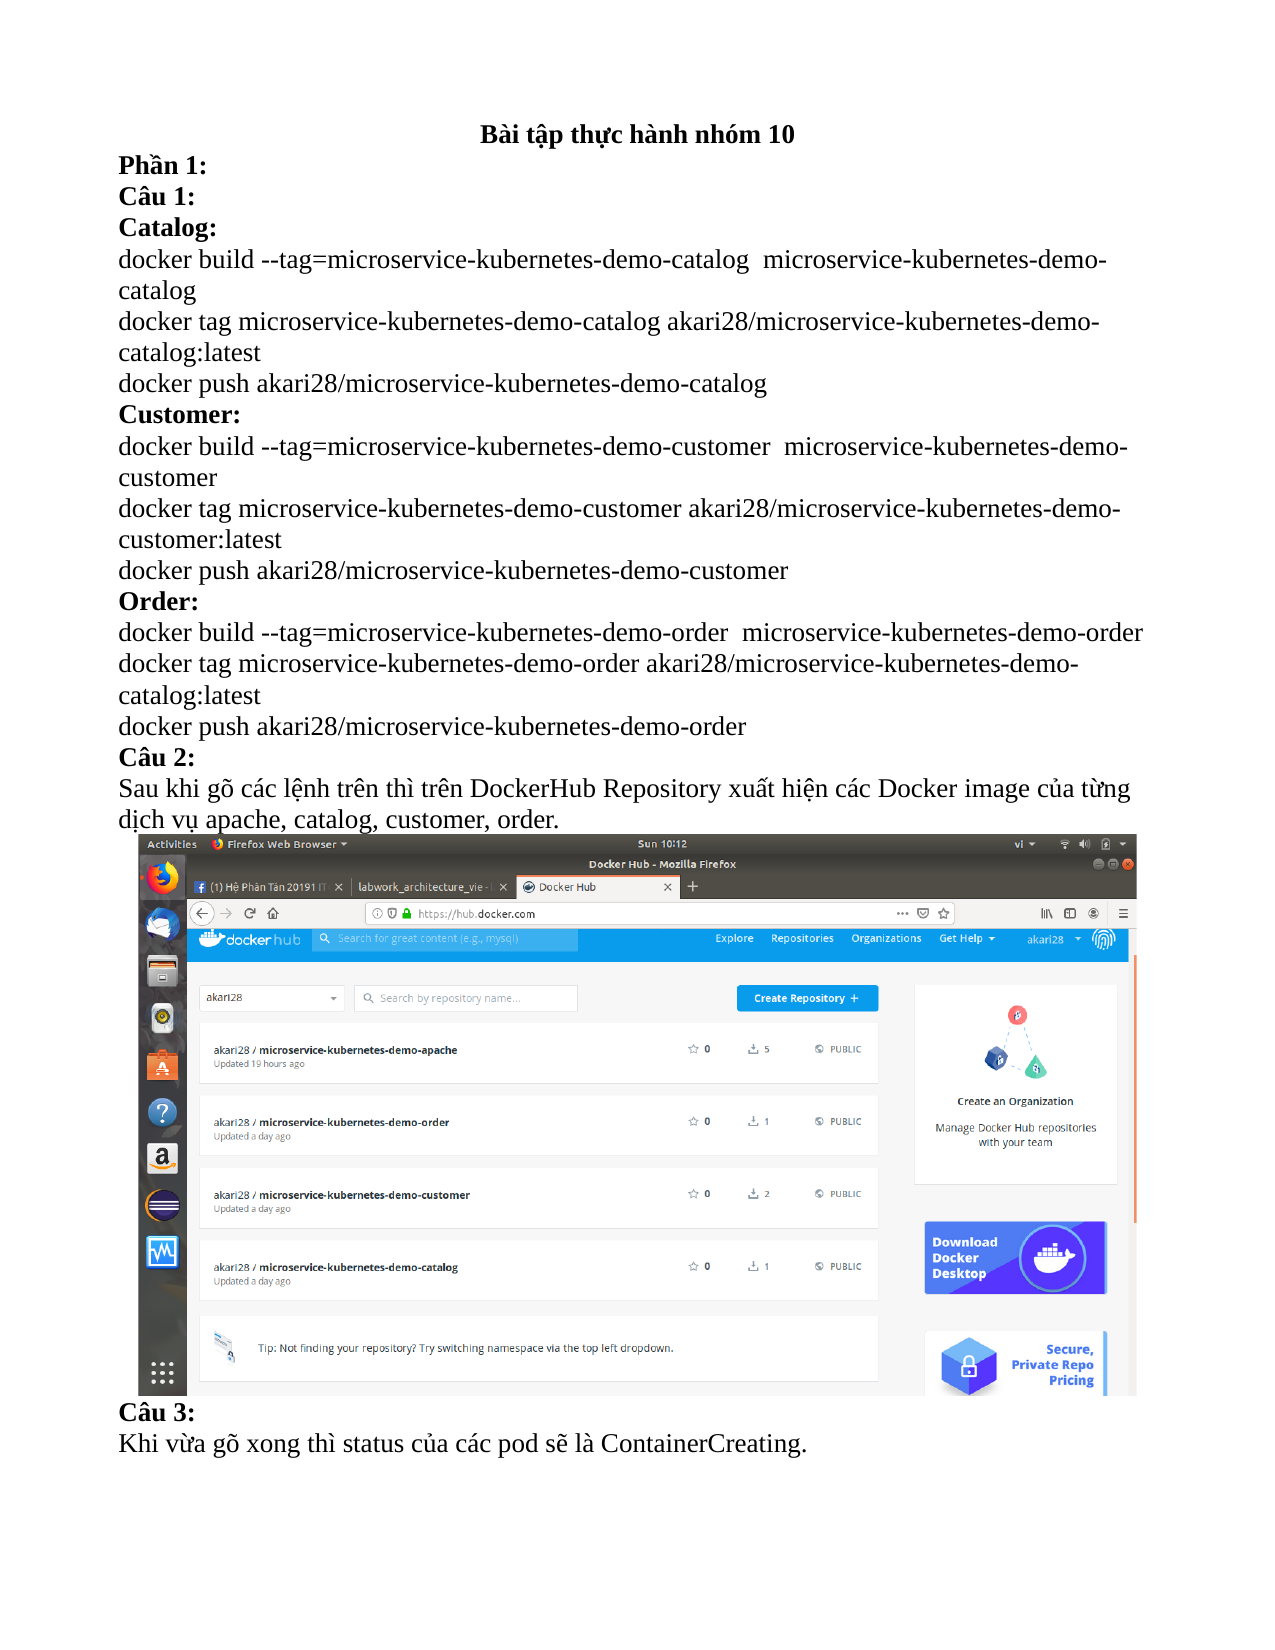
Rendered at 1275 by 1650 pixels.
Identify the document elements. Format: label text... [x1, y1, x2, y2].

text Câu 3: [118, 863, 1157, 1427]
text Khi vừa gõ xong thì status của các pod sẽ là ContainerCreating. [118, 1427, 1157, 1458]
text Câu 1: [118, 180, 1157, 212]
text Bài tập thực hành nhóm 10 [118, 118, 1157, 149]
text docker push akari28/microservice-kubernetes-demo-customer [118, 554, 1157, 585]
text Phần 1: [118, 149, 1157, 180]
text Order: [118, 585, 1157, 616]
text docker build --tag=microservice-kubernetes-demo-order microservice-kubernetes-demo-order [118, 616, 1157, 648]
text Câu 2: [118, 741, 1157, 772]
text Sau khi gõ các lệnh trên thì trên DockerHub Repository xuất hiện các Docker image của từng dịch vụ apache, catalog, customer, order. [118, 772, 1157, 834]
text docker tag microservice-kubernetes-demo-order akari28/microservice-kubernetes-demo-catalog:latest [118, 648, 1157, 710]
text docker build --tag=microservice-kubernetes-demo-catalog microservice-kubernetes-demo-catalog [118, 243, 1157, 305]
text Customer: [118, 398, 1157, 429]
text docker push akari28/microservice-kubernetes-demo-order [118, 710, 1157, 741]
text Catalog: [118, 212, 1157, 243]
text docker build --tag=microservice-kubernetes-demo-customer microservice-kubernetes-demo-customer [118, 429, 1157, 492]
text docker tag microservice-kubernetes-demo-customer akari28/microservice-kubernetes-demo-customer:latest [118, 492, 1157, 554]
text docker push akari28/microservice-kubernetes-demo-catalog [118, 367, 1157, 398]
text docker tag microservice-kubernetes-demo-catalog akari28/microservice-kubernetes-demo-catalog:latest [118, 305, 1157, 367]
